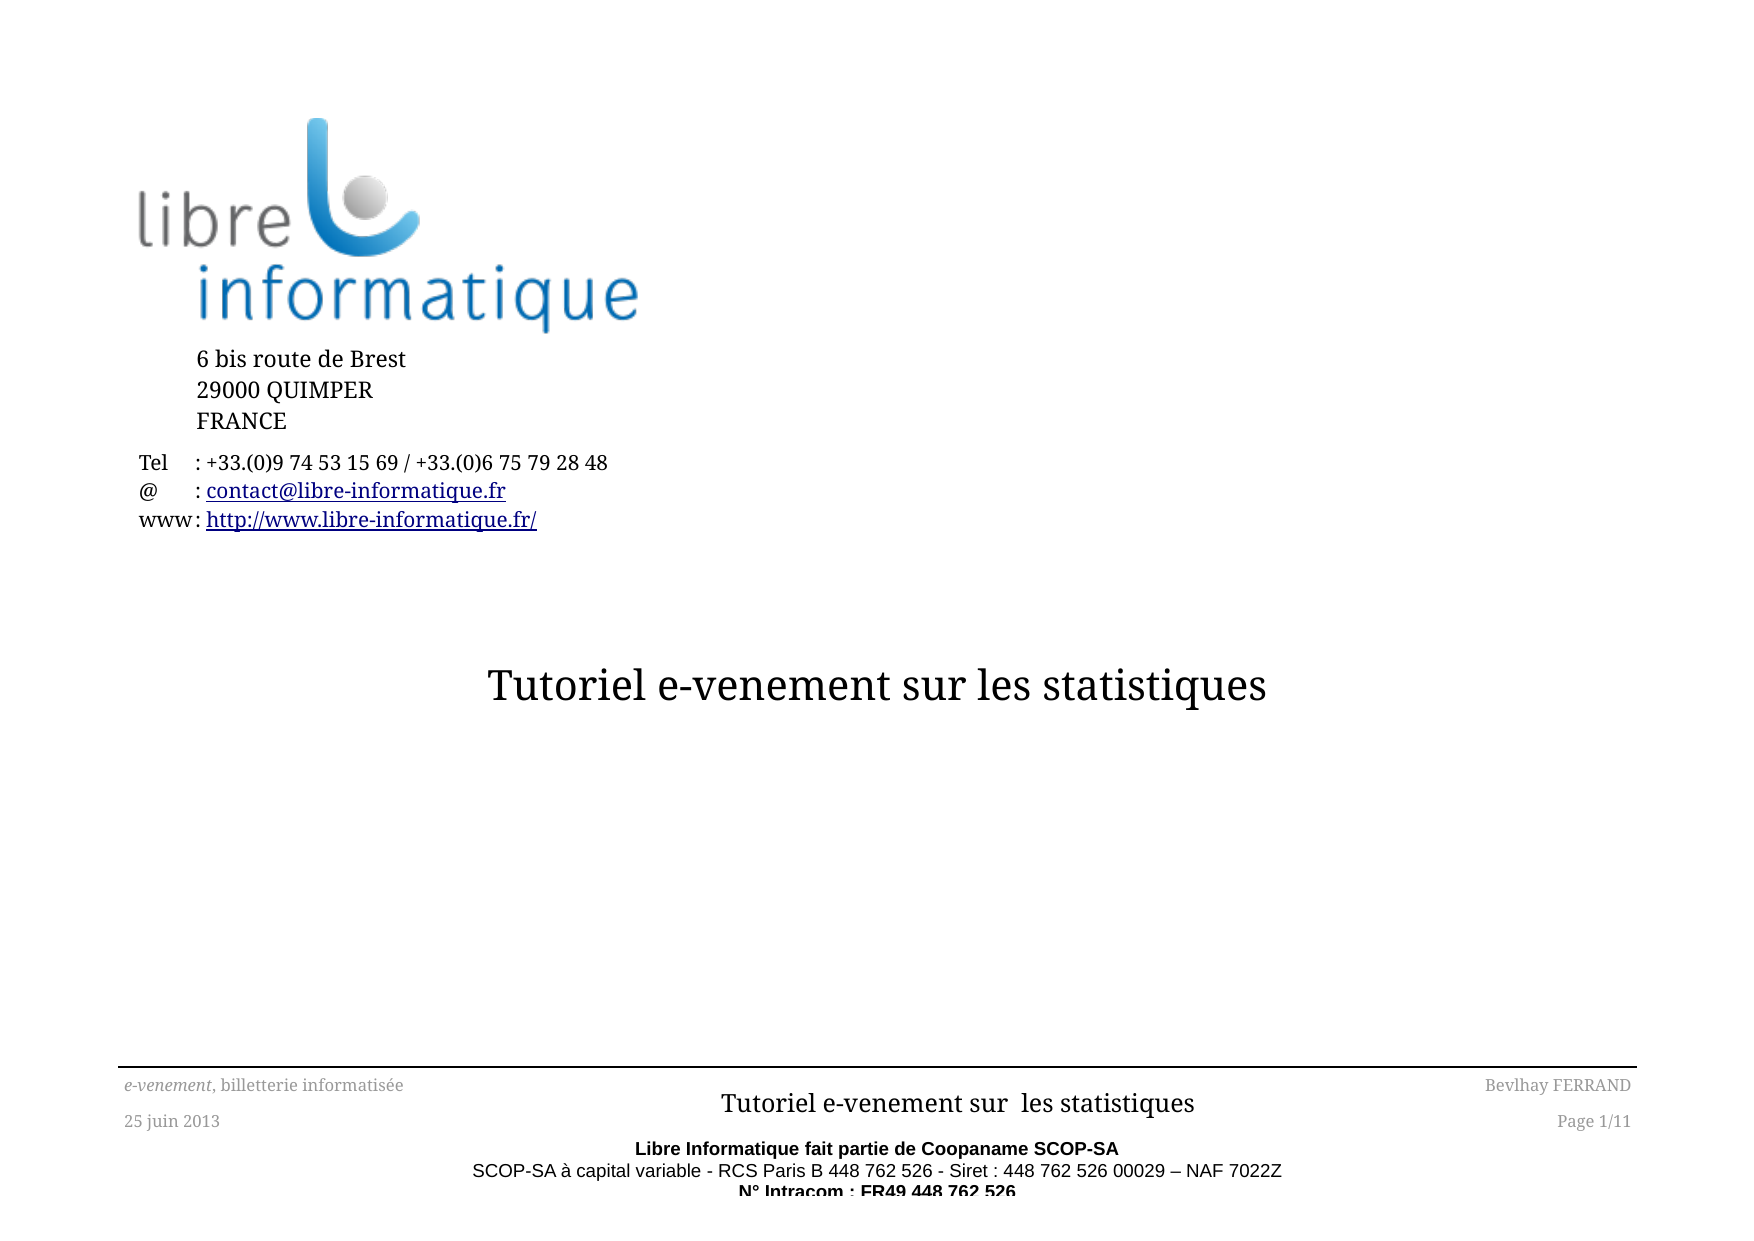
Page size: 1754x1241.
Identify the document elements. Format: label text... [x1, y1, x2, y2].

picture [118, 118, 638, 343]
text 6 bis route de Brest 29000 QUIMPER FRANCE [196, 342, 1636, 436]
subtitle Tutoriel e-venement sur les statistiques [118, 656, 1636, 713]
text Tel : +33.(0)9 74 53 15 69 / +33.(0)6 75 79 28 48 @ : contact@libre-informatique.fr www : http://www.libre-informatique.fr/ [138, 448, 1636, 533]
